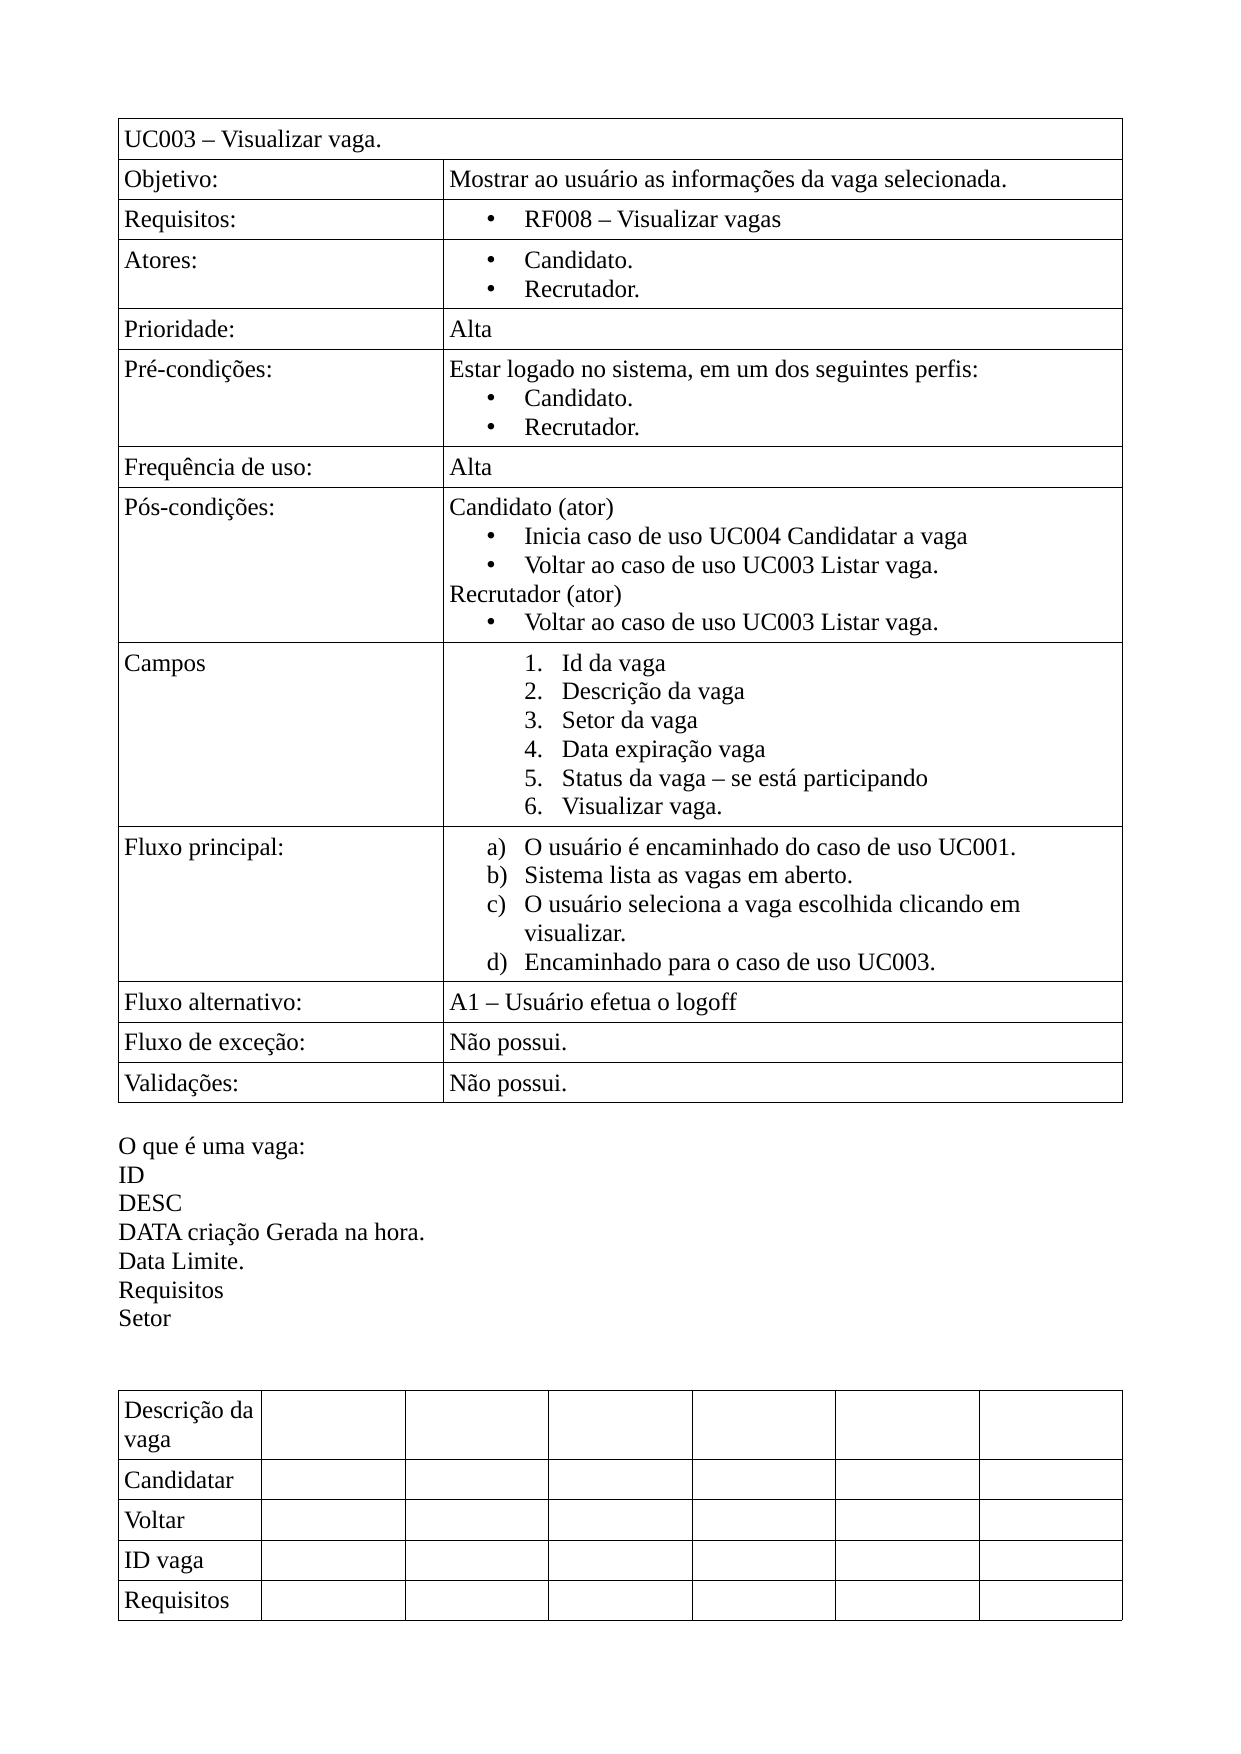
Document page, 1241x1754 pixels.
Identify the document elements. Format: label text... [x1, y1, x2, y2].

table_cell Pós-condições: [119, 488, 443, 642]
table_cell Validações: [119, 1063, 443, 1102]
table_header UC003 – Visualizar vaga. [119, 119, 1122, 158]
table_header [693, 1391, 835, 1459]
table_cell Fluxo principal: [119, 827, 443, 981]
table_cell Id da vaga Descrição da vaga Setor da vaga Data expiração vaga Status da vaga – se está participando Visualizar vaga. [444, 643, 1122, 826]
table_cell [693, 1581, 835, 1620]
table_cell Campos [119, 643, 443, 826]
table_cell Requisitos [119, 1581, 261, 1620]
table_cell [980, 1500, 1122, 1539]
table_cell [549, 1500, 692, 1539]
table_cell Fluxo de exceção: [119, 1023, 443, 1062]
table_cell [980, 1581, 1122, 1620]
table_cell Candidatar [119, 1460, 261, 1499]
table_header [549, 1391, 692, 1459]
text O que é uma vaga: [118, 1131, 1122, 1160]
table_cell Pré-condições: [119, 350, 443, 446]
table_cell ID vaga [119, 1541, 261, 1580]
text ID [118, 1160, 1122, 1188]
table_cell [549, 1460, 692, 1499]
table_cell Requisitos: [119, 200, 443, 239]
table_cell [262, 1500, 405, 1539]
text Data Limite. [118, 1246, 1122, 1275]
table_cell [693, 1500, 835, 1539]
table_cell [406, 1500, 548, 1539]
table_cell [836, 1460, 979, 1499]
table_cell Não possui. [444, 1063, 1122, 1102]
text DATA criação Gerada na hora. [118, 1217, 1122, 1246]
text DESC [118, 1188, 1122, 1217]
table_cell [549, 1581, 692, 1620]
table_header [836, 1391, 979, 1459]
table_cell RF008 – Visualizar vagas [444, 200, 1122, 239]
table_cell [406, 1460, 548, 1499]
table_cell [262, 1541, 405, 1580]
table_cell [836, 1581, 979, 1620]
table_cell Frequência de uso: [119, 447, 443, 487]
table_cell [262, 1581, 405, 1620]
text Setor [118, 1303, 1122, 1332]
table_cell Estar logado no sistema, em um dos seguintes perfis: Candidato. Recrutador. [444, 350, 1122, 446]
table_header [406, 1391, 548, 1459]
table_cell Fluxo alternativo: [119, 982, 443, 1022]
table_cell Atores: [119, 240, 443, 308]
table_cell Mostrar ao usuário as informações da vaga selecionada. [444, 160, 1122, 199]
table_cell [262, 1460, 405, 1499]
table_cell [836, 1541, 979, 1580]
table_cell [836, 1500, 979, 1539]
table_cell Voltar [119, 1500, 261, 1539]
table_cell [406, 1541, 548, 1580]
table_header Descrição da vaga [119, 1391, 261, 1459]
table_cell [980, 1541, 1122, 1580]
table_cell A1 – Usuário efetua o logoff [444, 982, 1122, 1022]
table_cell Candidato. Recrutador. [444, 240, 1122, 308]
table_header [980, 1391, 1122, 1459]
table_cell [549, 1541, 692, 1580]
table_cell [980, 1460, 1122, 1499]
table_cell Prioridade: [119, 309, 443, 348]
table_header [262, 1391, 405, 1459]
table_cell Não possui. [444, 1023, 1122, 1062]
table_cell Alta [444, 309, 1122, 348]
table_cell [406, 1581, 548, 1620]
table_cell [693, 1460, 835, 1499]
table_cell Candidato (ator) Inicia caso de uso UC004 Candidatar a vaga Voltar ao caso de uso UC003 Listar vaga. Recrutador (ator) Voltar ao caso de uso UC003 Listar vaga. [444, 488, 1122, 642]
text Requisitos [118, 1275, 1122, 1303]
table_cell [693, 1541, 835, 1580]
table_cell Objetivo: [119, 160, 443, 199]
table_cell Alta [444, 447, 1122, 487]
table_cell O usuário é encaminhado do caso de uso UC001. Sistema lista as vagas em aberto. O usuário seleciona a vaga escolhida clicando em visualizar. Encaminhado para o caso de uso UC003. [444, 827, 1122, 981]
